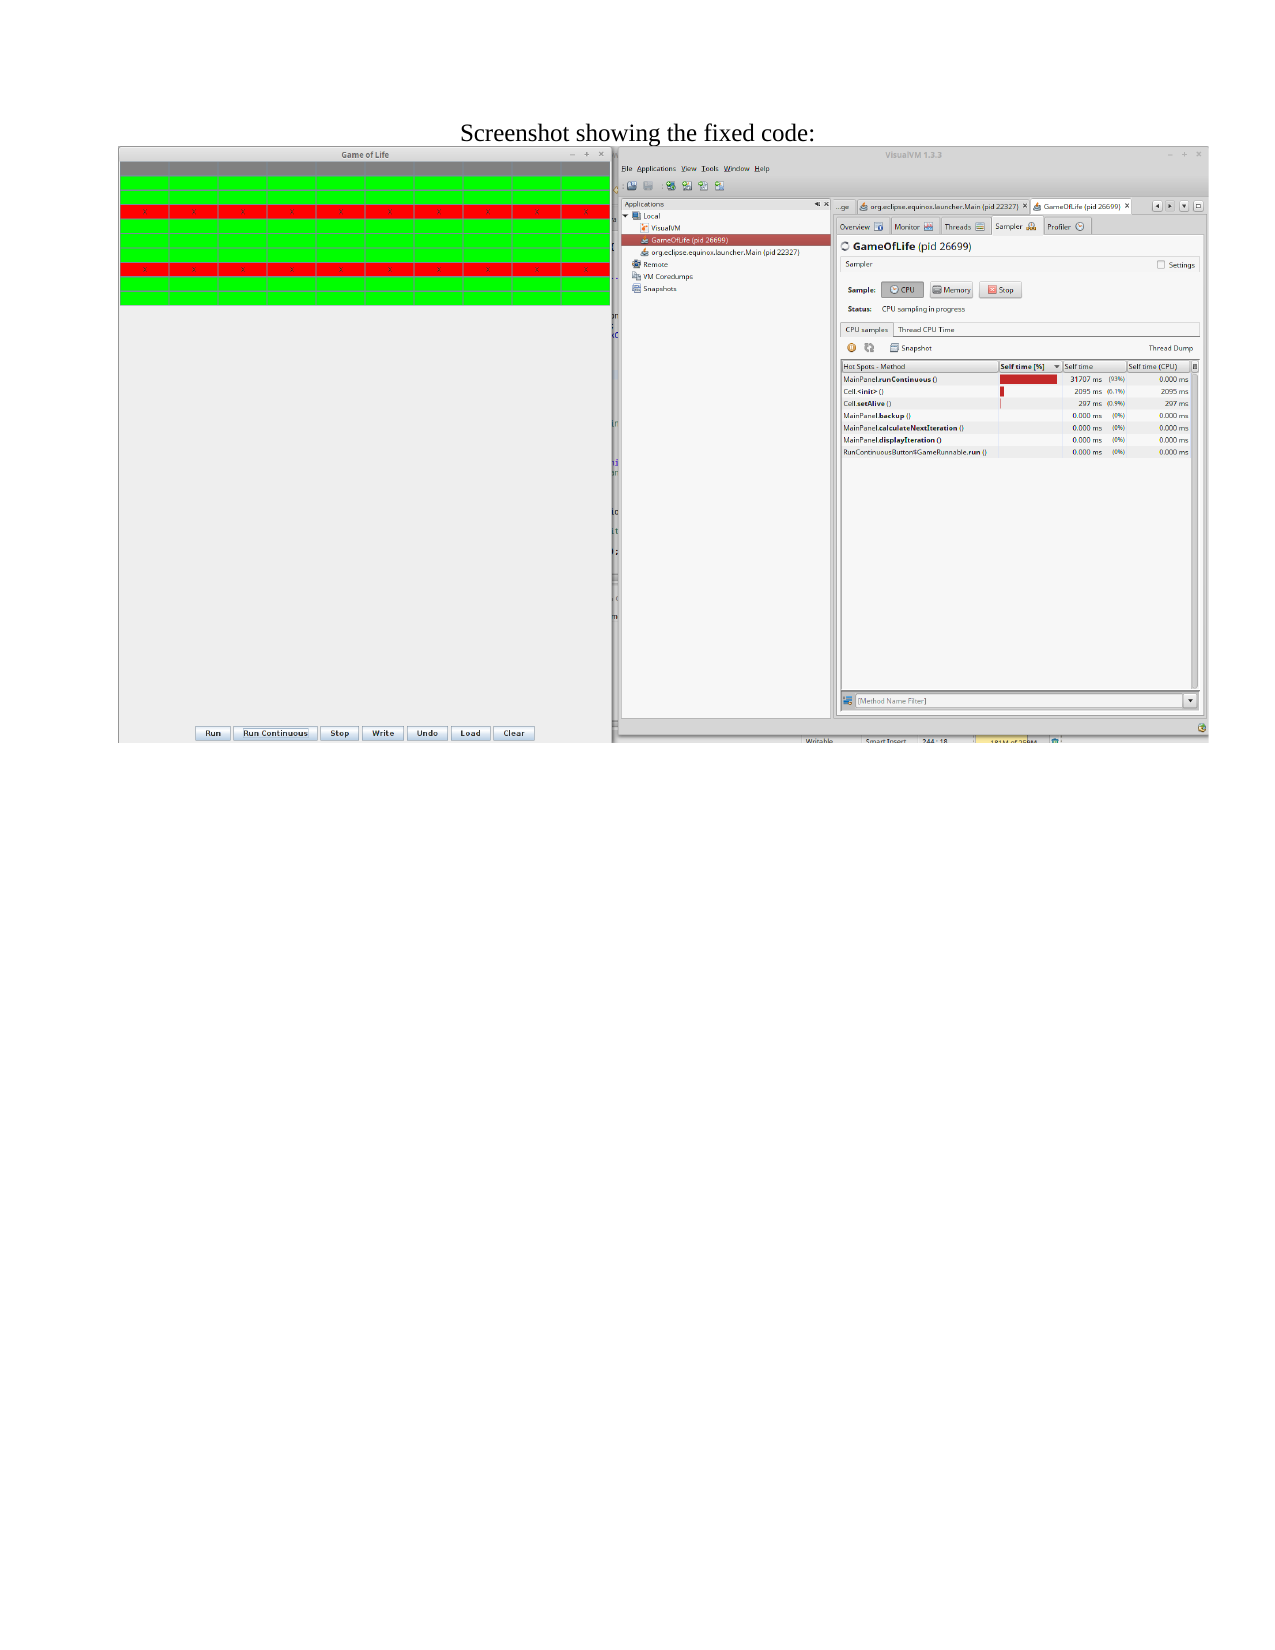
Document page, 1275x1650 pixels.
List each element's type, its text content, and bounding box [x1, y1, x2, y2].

picture [118, 146, 1209, 743]
text Screenshot showing the fixed code: [118, 118, 1157, 146]
